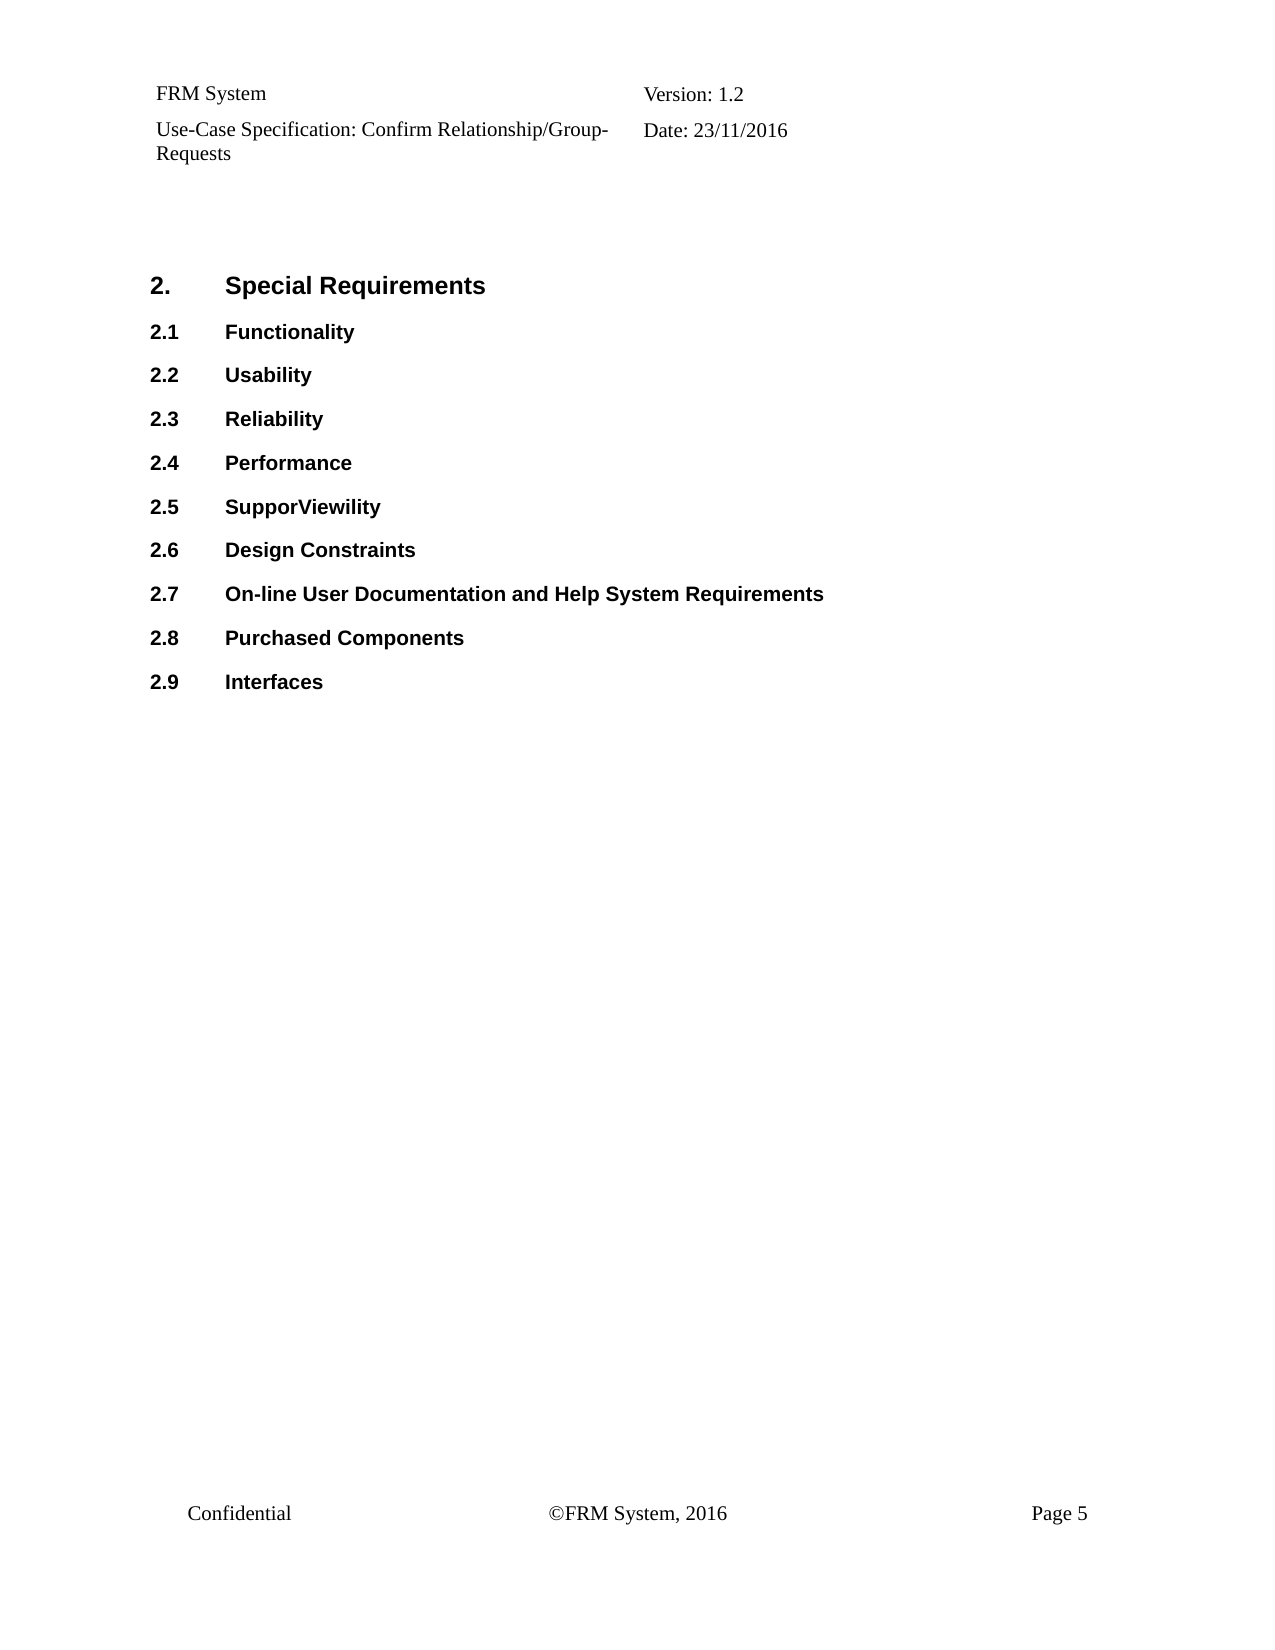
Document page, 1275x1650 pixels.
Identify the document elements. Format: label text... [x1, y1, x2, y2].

subtitle Functionality [150, 318, 1125, 343]
subtitle On-line User Documentation and Help System Requirements [150, 581, 1125, 606]
subtitle Usability [150, 362, 1125, 387]
subtitle Purchased Components [150, 625, 1125, 650]
subtitle Interfaces [150, 668, 1125, 693]
subtitle Design Constraints [150, 537, 1125, 562]
subtitle Reliability [150, 406, 1125, 431]
subtitle SupporViewility [150, 493, 1125, 518]
subtitle Performance [150, 450, 1125, 475]
subtitle Special Requirements [150, 271, 1125, 300]
